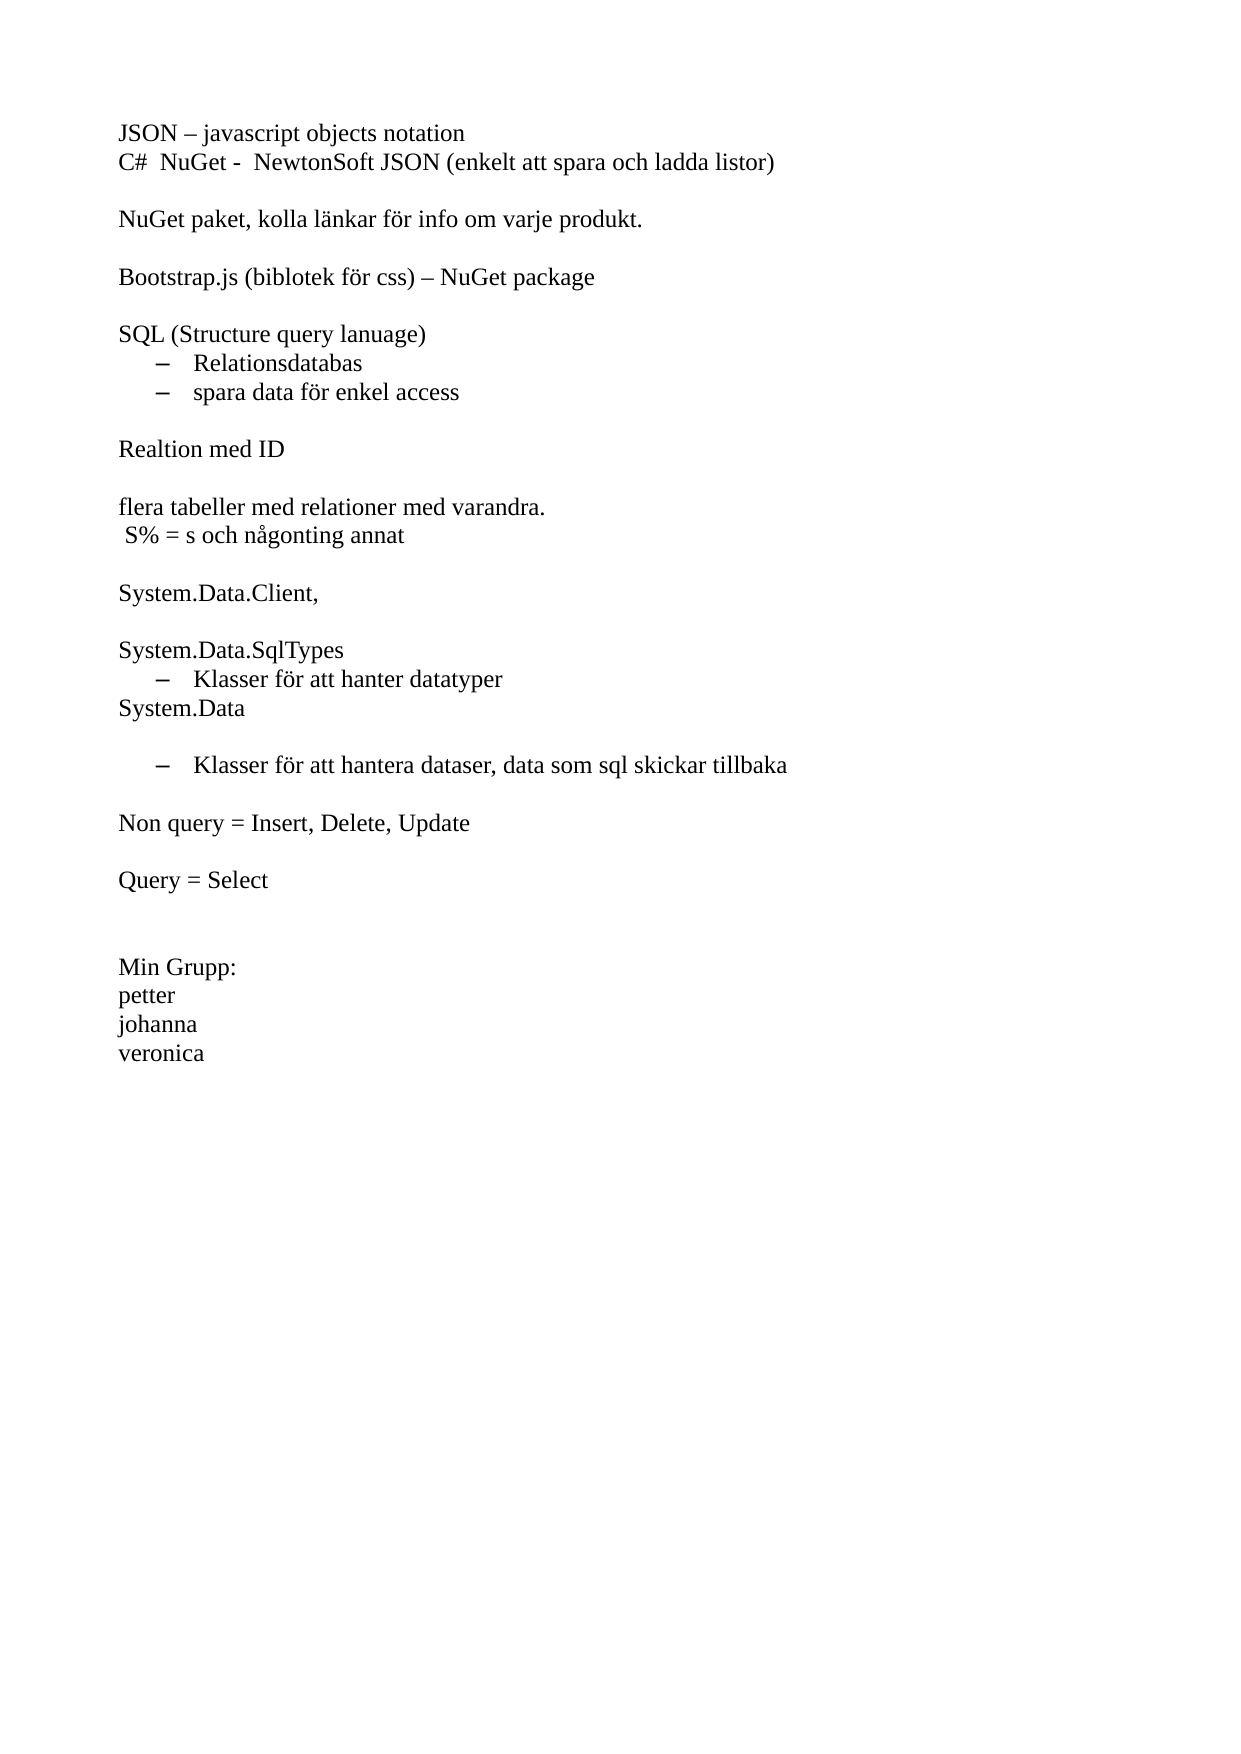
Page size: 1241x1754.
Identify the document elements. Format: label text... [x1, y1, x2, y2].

text Realtion med ID [118, 434, 1122, 463]
list spara data för enkel access [156, 377, 1122, 406]
text Min Grupp: [118, 952, 1122, 981]
list Relationsdatabas [156, 348, 1122, 377]
text Non query = Insert, Delete, Update [118, 808, 1122, 837]
text SQL (Structure query lanuage) [118, 319, 1122, 348]
text johanna [118, 1009, 1122, 1038]
text veronica [118, 1038, 1122, 1067]
text S% = s och någonting annat [118, 521, 1122, 549]
text NuGet paket, kolla länkar för info om varje produkt. [118, 204, 1122, 233]
text flera tabeller med relationer med varandra. [118, 492, 1122, 521]
text System.Data.Client, [118, 578, 1122, 607]
list Klasser för att hanter datatyper [156, 664, 1122, 693]
text petter [118, 981, 1122, 1009]
text System.Data [118, 693, 1122, 722]
text Query = Select [118, 866, 1122, 894]
list Klasser för att hantera dataser, data som sql skickar tillbaka [156, 751, 1122, 779]
text System.Data.SqlTypes [118, 636, 1122, 664]
text Bootstrap.js (biblotek för css) – NuGet package [118, 262, 1122, 291]
text JSON – javascript objects notation [118, 118, 1122, 147]
text C# NuGet - NewtonSoft JSON (enkelt att spara och ladda listor) [118, 147, 1122, 176]
